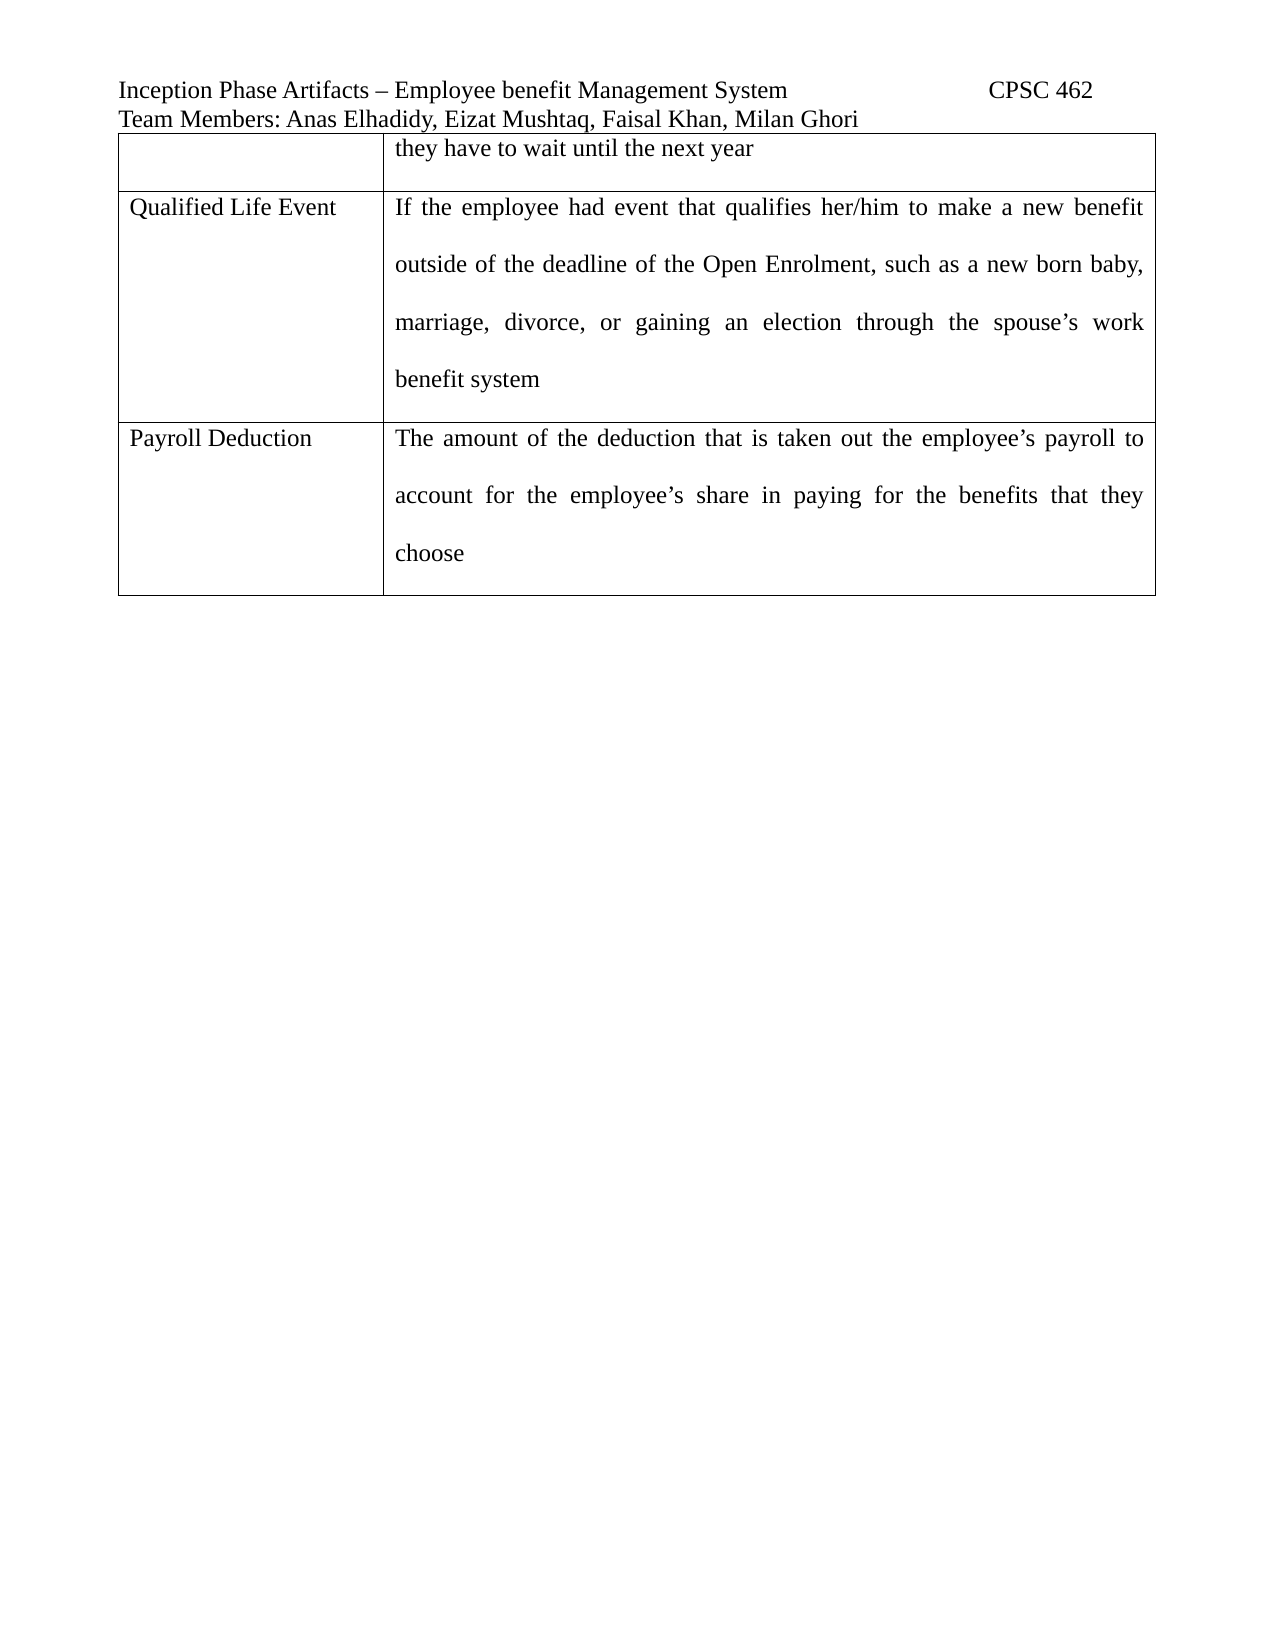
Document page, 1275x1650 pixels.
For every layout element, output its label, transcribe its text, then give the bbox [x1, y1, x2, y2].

table_cell If the employee had event that qualifies her/him to make a new benefit outside of the deadline of the Open Enrolment, such as a new born baby, marriage, divorce, or gaining an election through the spouse’s work benefit system [384, 192, 1155, 422]
table_cell The amount of the deduction that is taken out the employee’s payroll to account for the employee’s share in paying for the benefits that they choose [384, 423, 1155, 595]
table_cell they have to wait until the next year [384, 134, 1155, 191]
table_cell Payroll Deduction [119, 423, 383, 595]
table_cell [119, 134, 383, 191]
table_cell Qualified Life Event [119, 192, 383, 422]
